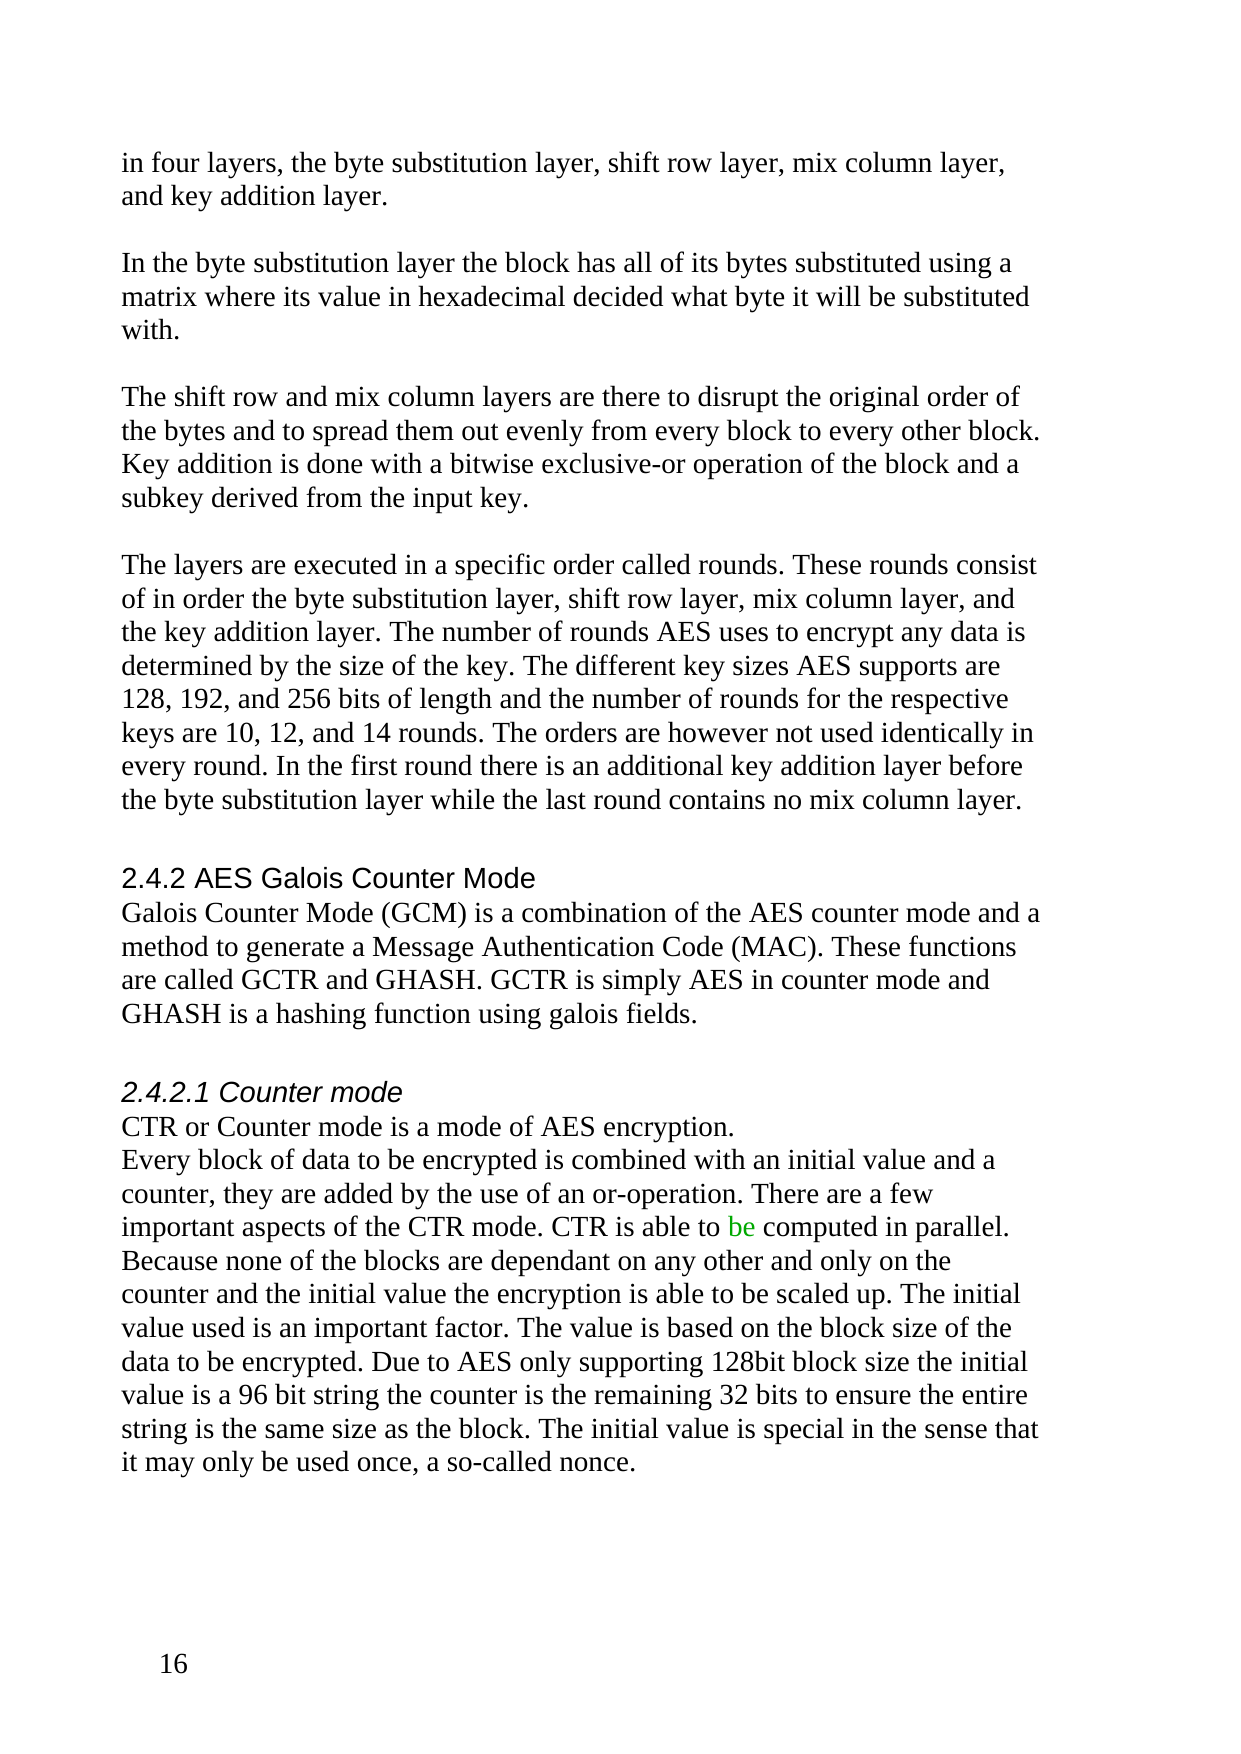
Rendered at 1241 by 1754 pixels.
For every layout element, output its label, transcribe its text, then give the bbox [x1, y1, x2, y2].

text Galois Counter Mode (GCM) is a combination of the AES counter mode and a method to generate a Message Authentication Code (MAC). These functions are called GCTR and GHASH. GCTR is simply AES in counter mode and GHASH is a hashing function using galois fields. [121, 895, 1042, 1029]
text The layers are executed in a specific order called rounds. These rounds consist of in order the byte substitution layer, shift row layer, mix column layer, and the key addition layer. The number of rounds AES uses to encrypt any data is determined by the size of the key. The different key sizes AES supports are 128, 192, and 256 bits of length and the number of rounds for the respective keys are 10, 12, and 14 rounds. The orders are however not used identically in every round. In the first round there is an additional key addition layer before the byte substitution layer while the last round contains no mix column layer. [121, 547, 1042, 816]
text Key addition is done with a bitwise exclusive-or operation of the block and a subkey derived from the input key. [121, 447, 1042, 514]
text The shift row and mix column layers are there to disrupt the original order of the bytes and to spread them out evenly from every block to every other block. [121, 379, 1042, 447]
subtitle Counter mode [121, 1075, 1042, 1109]
subtitle AES Galois Counter Mode [121, 862, 1042, 895]
text In the byte substitution layer the block has all of its bytes substituted using a matrix where its value in hexadecimal decided what byte it will be substituted with. [121, 245, 1042, 346]
text CTR or Counter mode is a mode of AES encryption. [121, 1109, 1042, 1142]
text in four layers, the byte substitution layer, shift row layer, mix column layer, and key addition layer. [121, 145, 1042, 212]
text Every block of data to be encrypted is combined with an initial value and a counter, they are added by the use of an or-operation. There are a few important aspects of the CTR mode. CTR is able to be computed in parallel. Because none of the blocks are dependant on any other and only on the counter and the initial value the encryption is able to be scaled up. The initial value used is an important factor. The value is based on the block size of the data to be encrypted. Due to AES only supporting 128bit block size the initial value is a 96 bit string the counter is the remaining 32 bits to ensure the entire string is the same size as the block. The initial value is special in the sense that it may only be used once, a so-called nonce. [121, 1142, 1042, 1478]
